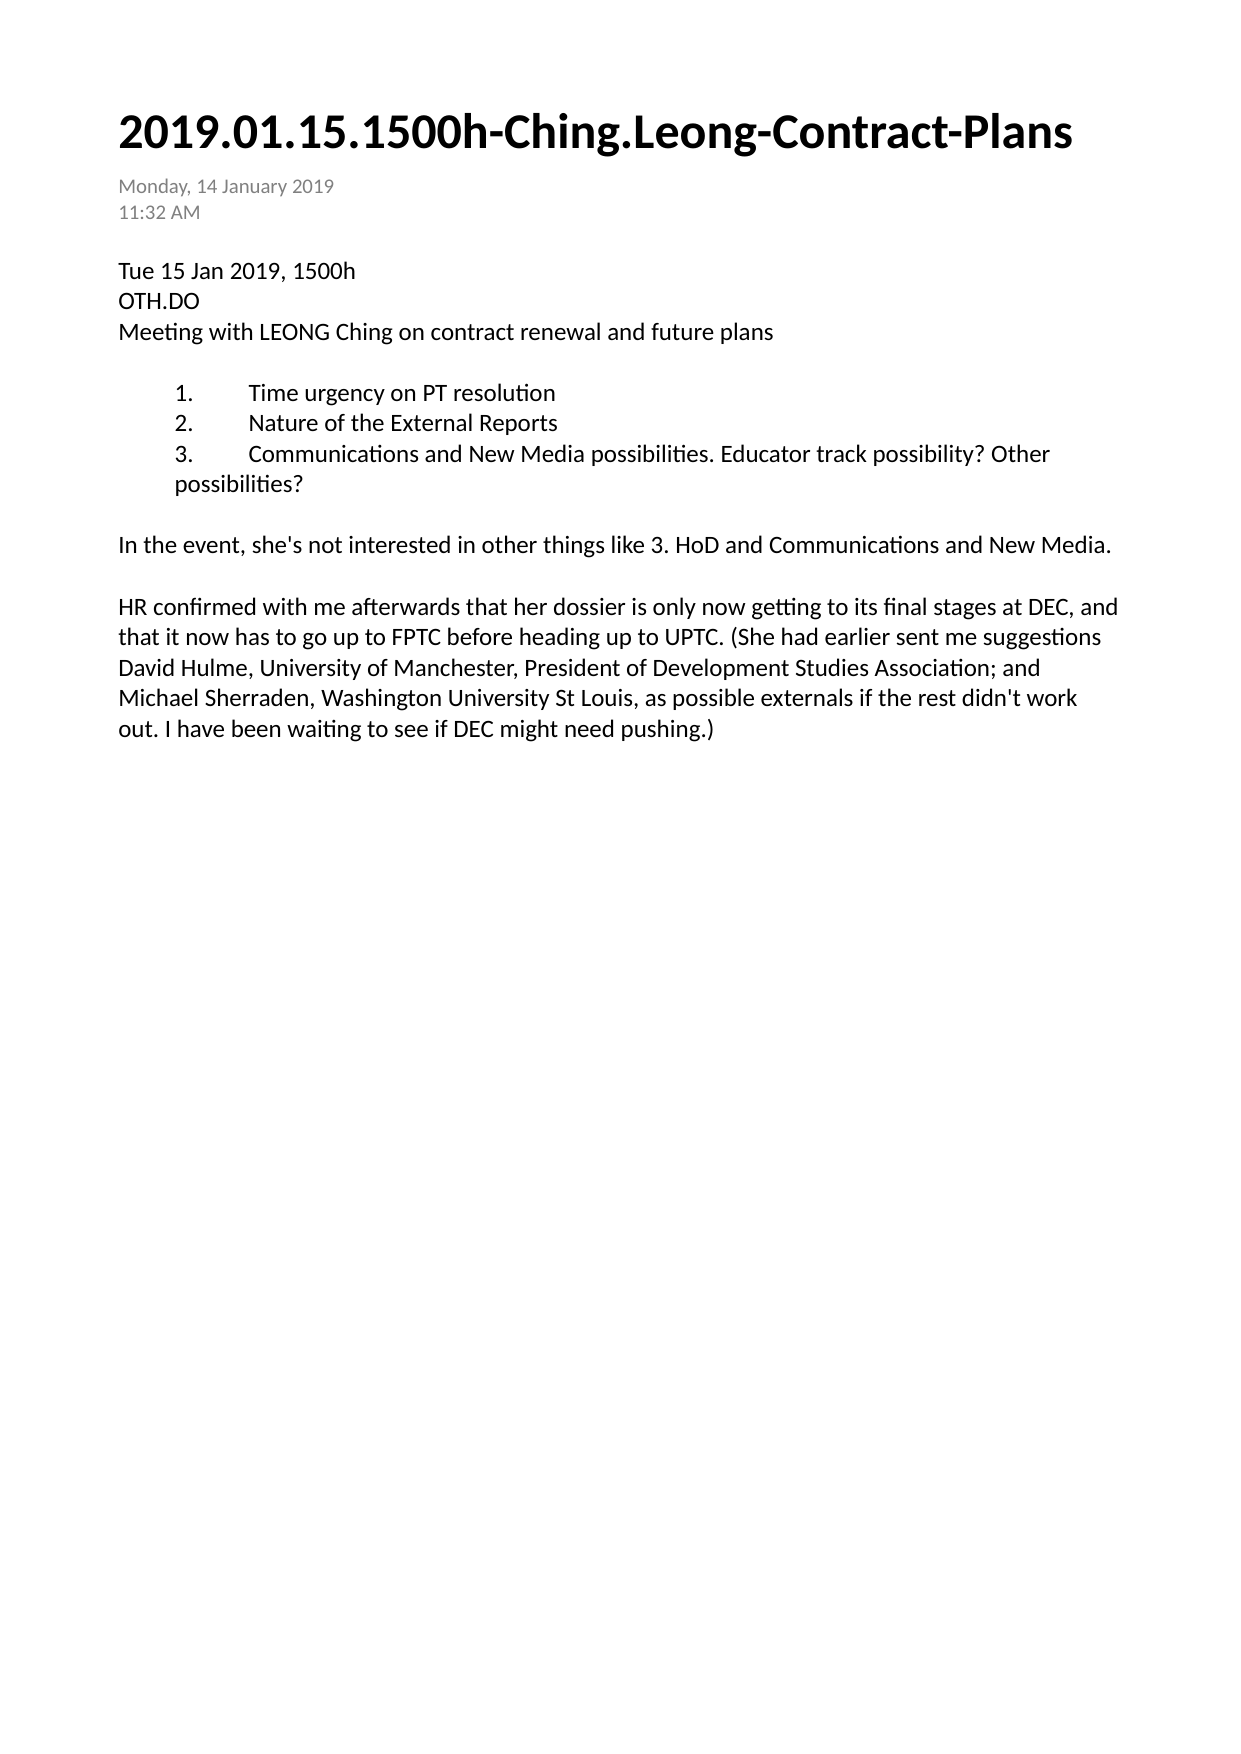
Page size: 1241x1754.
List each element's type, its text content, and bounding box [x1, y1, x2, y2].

list Time urgency on PT resolution [174, 377, 1122, 407]
text Tue 15 Jan 2019, 1500h [118, 255, 1122, 285]
text HR confirmed with me afterwards that her dossier is only now getting to its final stages at DEC, and that it now has to go up to FPTC before heading up to UPTC. (She had earlier sent me suggestions David Hulme, University of Manchester, President of Development Studies Association; and Michael Sherraden, Washington University St Louis, as possible externals if the rest didn't work out. I have been waiting to see if DEC might need pushing.) [118, 591, 1122, 743]
list Nature of the External Reports [174, 407, 1122, 438]
text Meeting with LEONG Ching on contract renewal and future plans [118, 316, 1122, 346]
text OTH.DO [118, 285, 1122, 316]
list Communications and New Media possibilities. Educator track possibility? Other possibilities? [174, 438, 1122, 499]
text Monday, 14 January 2019 [118, 173, 1122, 199]
text 11:32 AM [118, 199, 1122, 224]
subtitle 2019.01.15.1500h-Ching.Leong-Contract-Plans [118, 100, 1122, 161]
text In the event, she's not interested in other things like 3. HoD and Communications and New Media. [118, 529, 1122, 560]
